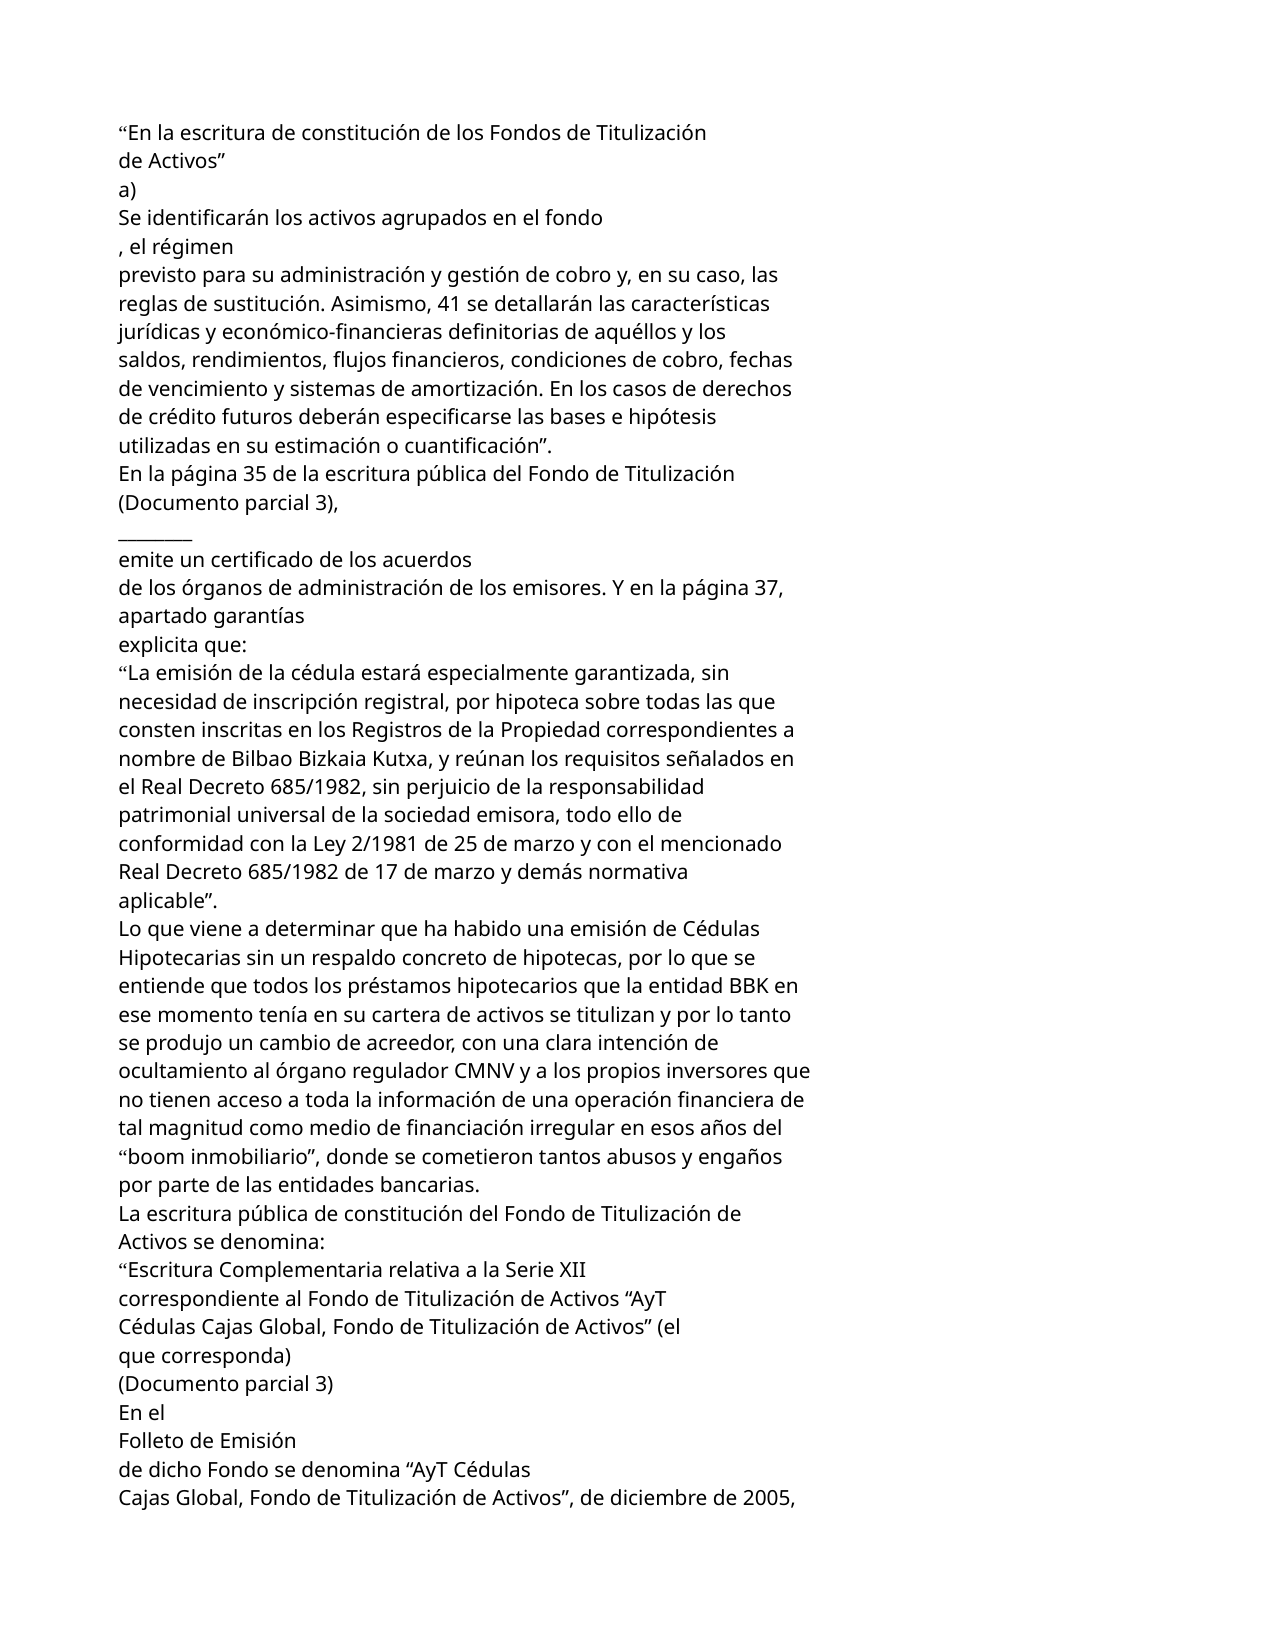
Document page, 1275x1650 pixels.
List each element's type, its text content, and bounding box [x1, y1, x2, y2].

text de crédito futuros deberán especificarse las bases e hipótesis [118, 402, 1157, 431]
text el Real Decreto 685/1982, sin perjuicio de la responsabilidad [118, 772, 1157, 801]
text “La emisión de la cédula estará especialmente garantizada, sin [118, 658, 1157, 687]
text Real Decreto 685/1982 de 17 de marzo y demás normativa [118, 857, 1157, 886]
text se produjo un cambio de acreedor, con una clara intención de [118, 1028, 1157, 1057]
text ________ [118, 516, 1157, 545]
text ocultamiento al órgano regulador CMNV y a los propios inversores que [118, 1057, 1157, 1085]
text reglas de sustitución. Asimismo, 41 se detallarán las características [118, 289, 1157, 317]
text ese momento tenía en su cartera de activos se titulizan y por lo tanto [118, 1000, 1157, 1028]
text de vencimiento y sistemas de amortización. En los casos de derechos [118, 374, 1157, 402]
text nombre de Bilbao Bizkaia Kutxa, y reúnan los requisitos señalados en [118, 744, 1157, 772]
text Hipotecarias sin un respaldo concreto de hipotecas, por lo que se [118, 943, 1157, 971]
text (Documento parcial 3), [118, 488, 1157, 516]
text aplicable”. [118, 886, 1157, 914]
text Cédulas Cajas Global, Fondo de Titulización de Activos” (el [118, 1312, 1157, 1341]
text no tienen acceso a toda la información de una operación financiera de [118, 1085, 1157, 1113]
text explicita que: [118, 630, 1157, 658]
text emite un certificado de los acuerdos [118, 545, 1157, 573]
text La escritura pública de constitución del Fondo de Titulización de [118, 1199, 1157, 1227]
text Se identificarán los activos agrupados en el fondo [118, 203, 1157, 232]
text saldos, rendimientos, flujos financieros, condiciones de cobro, fechas [118, 346, 1157, 374]
text de dicho Fondo se denomina “AyT Cédulas [118, 1455, 1157, 1483]
text consten inscritas en los Registros de la Propiedad correspondientes a [118, 715, 1157, 744]
text a) [118, 175, 1157, 203]
text utilizadas en su estimación o cuantificación”. [118, 431, 1157, 459]
text jurídicas y económico-financieras definitorias de aquéllos y los [118, 317, 1157, 346]
text “Escritura Complementaria relativa a la Serie XII [118, 1256, 1157, 1284]
text En la página 35 de la escritura pública del Fondo de Titulización [118, 459, 1157, 488]
text Cajas Global, Fondo de Titulización de Activos”, de diciembre de 2005, [118, 1483, 1157, 1512]
text Lo que viene a determinar que ha habido una emisión de Cédulas [118, 914, 1157, 943]
text necesidad de inscripción registral, por hipoteca sobre todas las que [118, 687, 1157, 715]
text “En la escritura de constitución de los Fondos de Titulización [118, 118, 1157, 147]
text tal magnitud como medio de financiación irregular en esos años del [118, 1113, 1157, 1142]
text conformidad con la Ley 2/1981 de 25 de marzo y con el mencionado [118, 829, 1157, 857]
text Folleto de Emisión [118, 1426, 1157, 1455]
text patrimonial universal de la sociedad emisora, todo ello de [118, 801, 1157, 829]
text por parte de las entidades bancarias. [118, 1170, 1157, 1199]
text entiende que todos los préstamos hipotecarios que la entidad BBK en [118, 971, 1157, 1000]
text (Documento parcial 3) [118, 1369, 1157, 1398]
text Activos se denomina: [118, 1227, 1157, 1256]
text de los órganos de administración de los emisores. Y en la página 37, [118, 573, 1157, 602]
text de Activos” [118, 147, 1157, 175]
text En el [118, 1398, 1157, 1426]
text que corresponda) [118, 1341, 1157, 1369]
text “boom inmobiliario”, donde se cometieron tantos abusos y engaños [118, 1142, 1157, 1170]
text , el régimen [118, 232, 1157, 260]
text correspondiente al Fondo de Titulización de Activos “AyT [118, 1284, 1157, 1312]
text previsto para su administración y gestión de cobro y, en su caso, las [118, 260, 1157, 289]
text apartado garantías [118, 602, 1157, 630]
